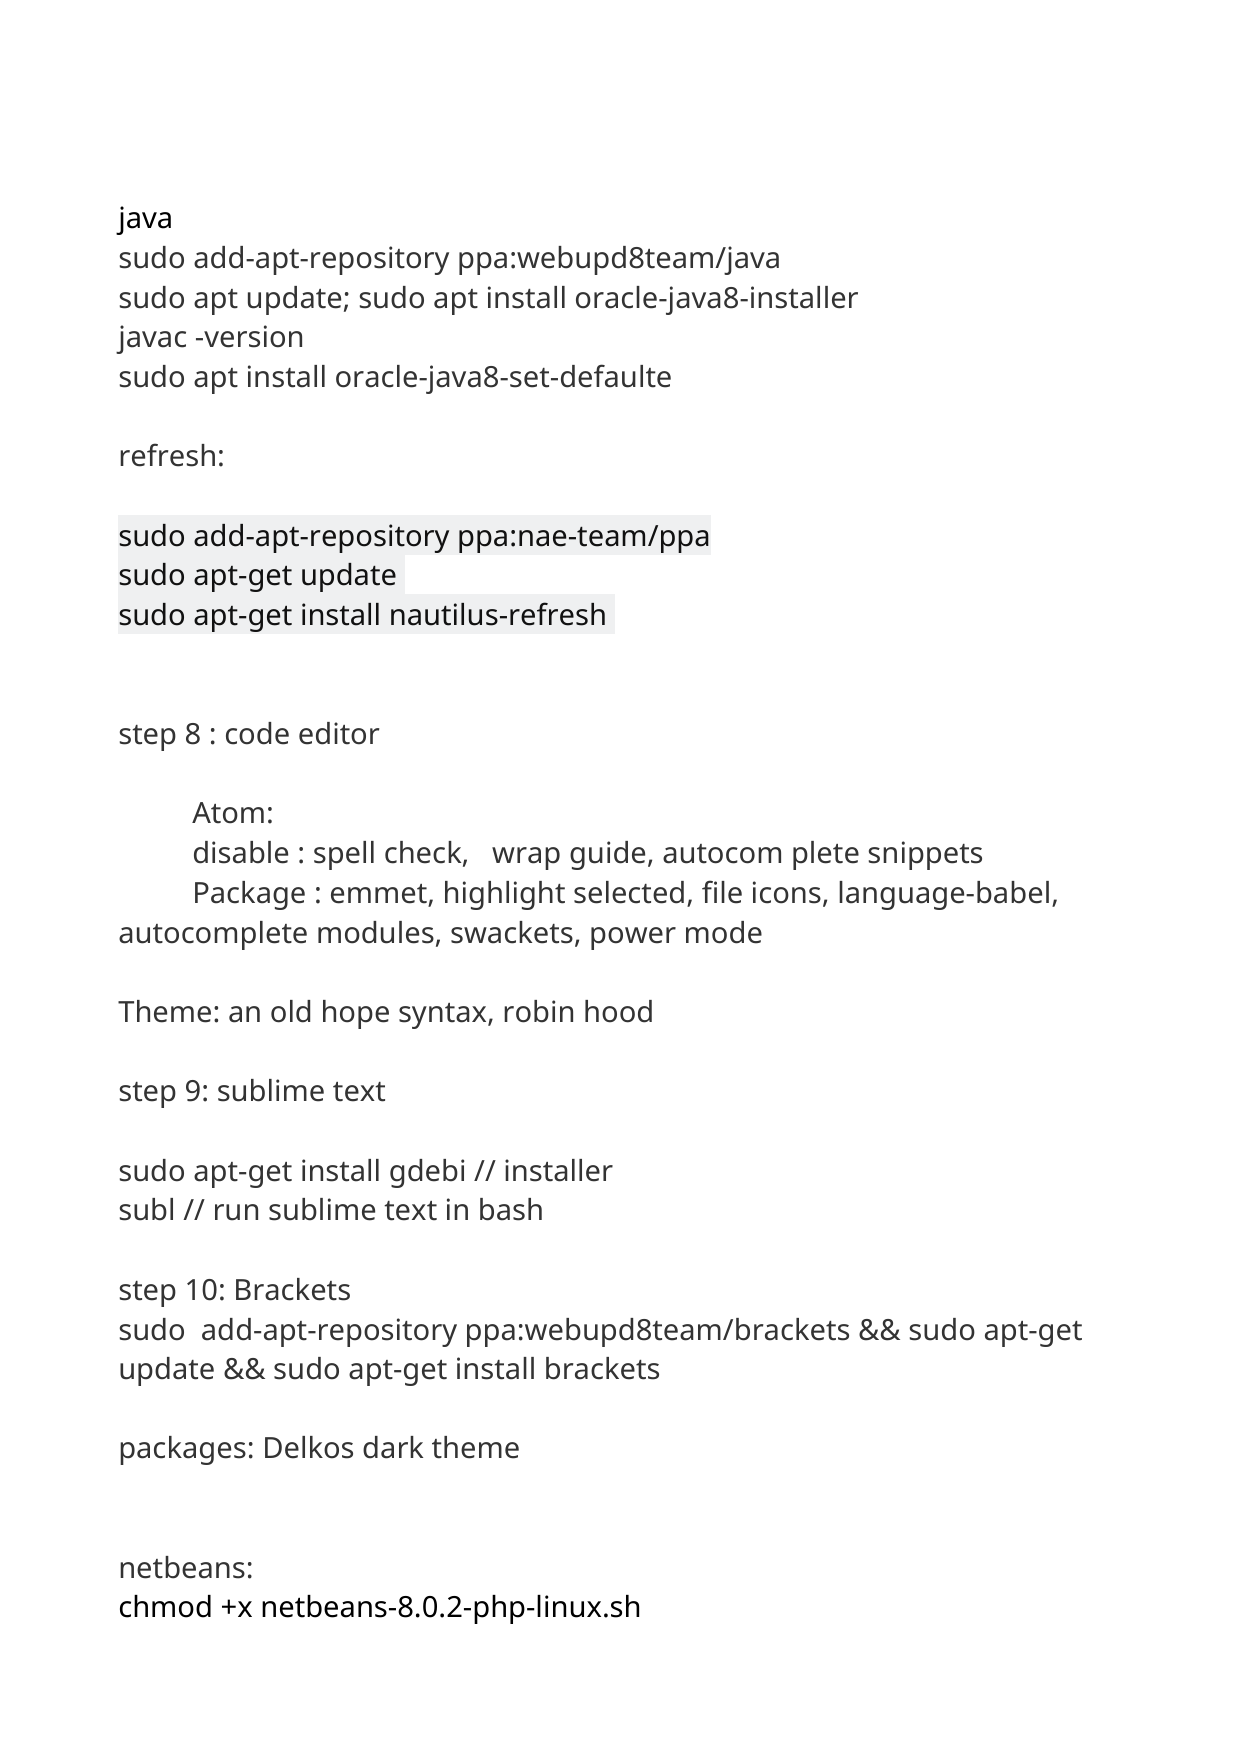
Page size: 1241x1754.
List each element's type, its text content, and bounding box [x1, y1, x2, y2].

text step 8 : code editor [118, 713, 1122, 753]
text sudo apt update; sudo apt install oracle-java8-installer [118, 277, 1122, 317]
text step 10: Brackets [118, 1269, 1122, 1309]
text chmod +x netbeans-8.0.2-php-linux.sh [118, 1587, 1122, 1626]
text Package : emmet, highlight selected, file icons, language-babel, autocomplete modules, swackets, power mode [118, 872, 1122, 952]
text sudo add-apt-repository ppa:webupd8team/java [118, 237, 1122, 277]
text refresh: [118, 436, 1122, 475]
text subl // run sublime text in bash [118, 1190, 1122, 1229]
text netbeans: [118, 1547, 1122, 1587]
text sudo add-apt-repository ppa:webupd8team/brackets && sudo apt-get update && sudo apt-get install brackets [118, 1309, 1122, 1388]
text Theme: an old hope syntax, robin hood [118, 991, 1122, 1031]
text packages: Delkos dark theme [118, 1428, 1122, 1467]
text javac -version [118, 317, 1122, 356]
text sudo apt-get update [118, 555, 1122, 594]
text sudo add-apt-repository ppa:nae-team/ppa [118, 515, 1122, 555]
text sudo apt install oracle-java8-set-defaulte [118, 356, 1122, 396]
text java [118, 197, 1122, 237]
text sudo apt-get install nautilus-refresh [118, 594, 1122, 634]
text disable : spell check, wrap guide, autocom plete snippets [118, 832, 1122, 872]
text Atom: [118, 793, 1122, 832]
text step 9: sublime text [118, 1071, 1122, 1110]
text sudo apt-get install gdebi // installer [118, 1150, 1122, 1190]
